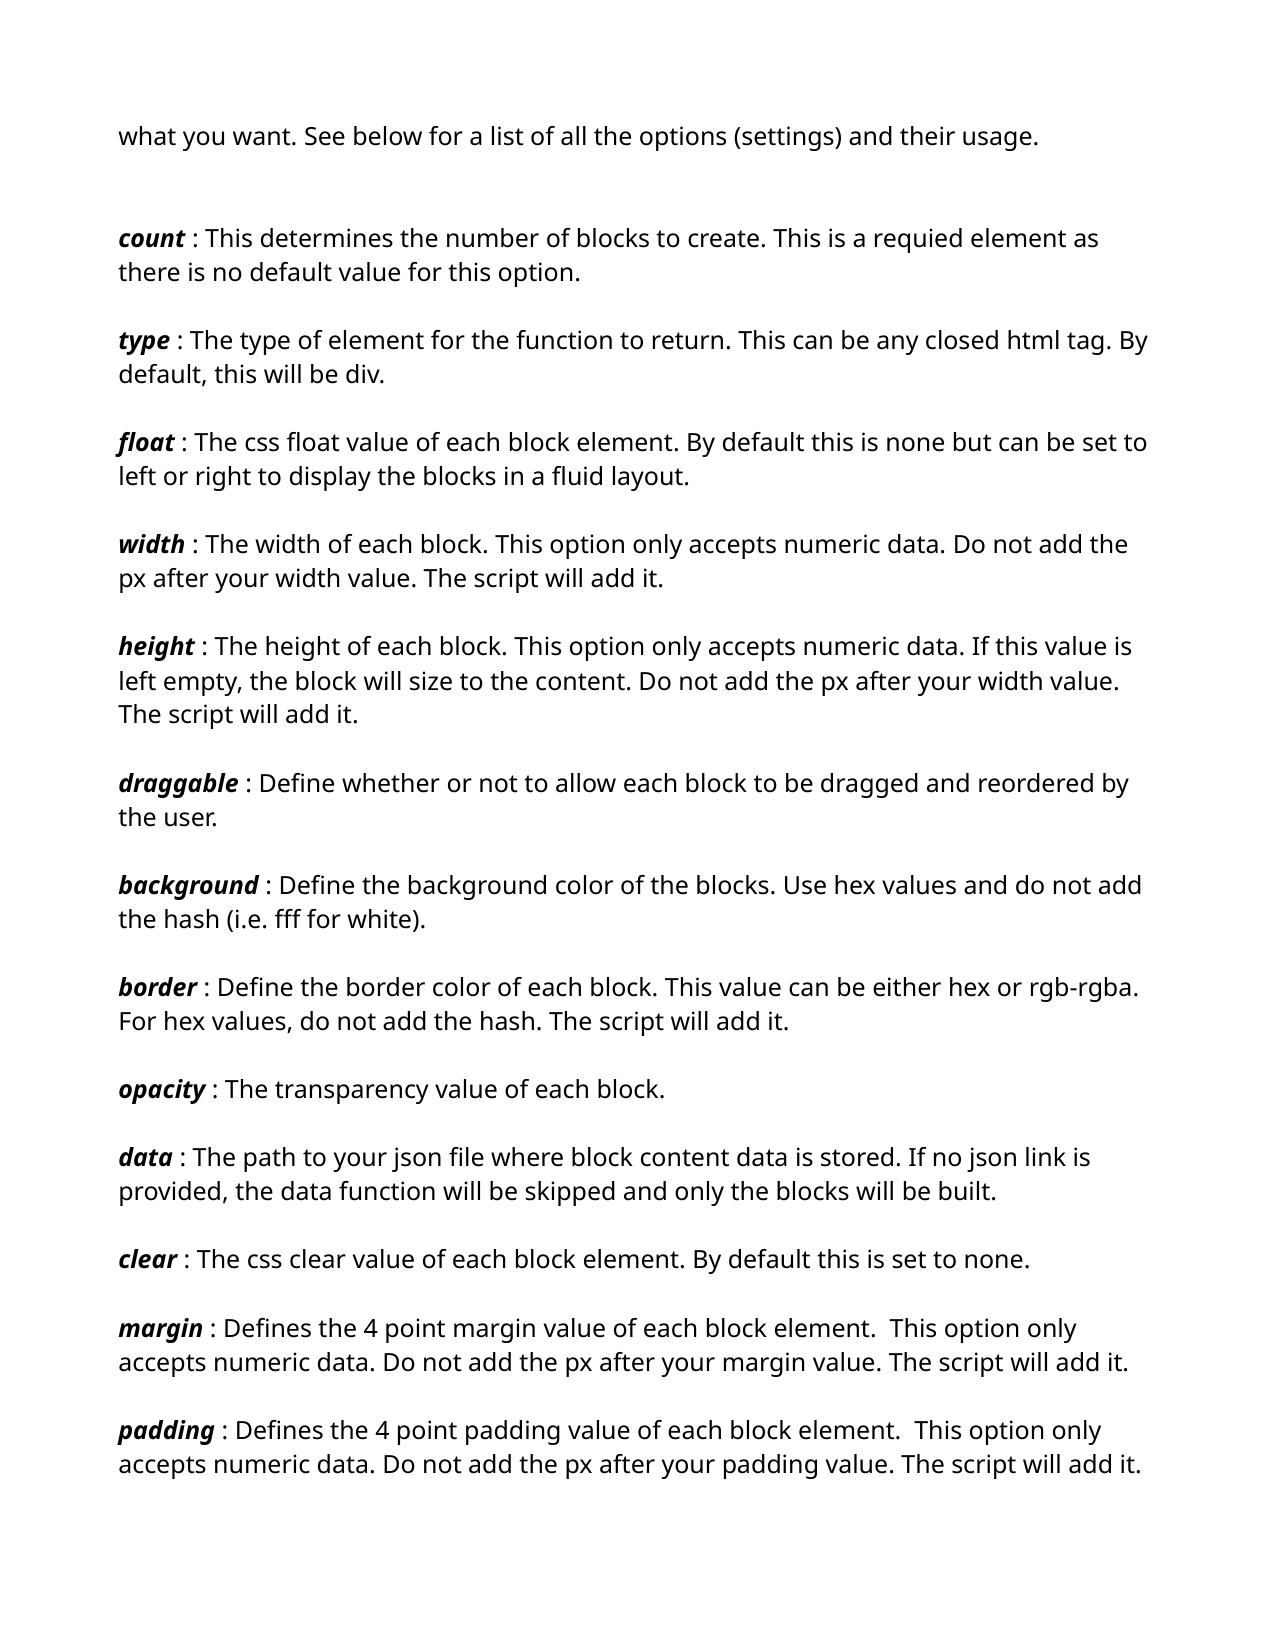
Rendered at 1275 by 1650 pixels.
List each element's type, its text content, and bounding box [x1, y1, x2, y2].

text opacity : The transparency value of each block. [118, 1072, 1157, 1106]
text what you want. See below for a list of all the options (settings) and their usage. [118, 118, 1157, 152]
text count : This determines the number of blocks to create. This is a requied element as there is no default value for this option. [118, 220, 1157, 288]
text data : The path to your json file where block content data is stored. If no json link is provided, the data function will be skipped and only the blocks will be built. [118, 1140, 1157, 1208]
text border : Define the border color of each block. This value can be either hex or rgb-rgba. For hex values, do not add the hash. The script will add it. [118, 970, 1157, 1038]
text width : The width of each block. This option only accepts numeric data. Do not add the px after your width value. The script will add it. [118, 527, 1157, 595]
text background : Define the background color of the blocks. Use hex values and do not add the hash (i.e. fff for white). [118, 867, 1157, 936]
text float : The css float value of each block element. By default this is none but can be set to left or right to display the blocks in a fluid layout. [118, 425, 1157, 493]
text draggable : Define whether or not to allow each block to be dragged and reordered by the user. [118, 765, 1157, 833]
text clear : The css clear value of each block element. By default this is set to none. [118, 1242, 1157, 1276]
text height : The height of each block. This option only accepts numeric data. If this value is left empty, the block will size to the content. Do not add the px after your width value. The script will add it. [118, 629, 1157, 731]
text type : The type of element for the function to return. This can be any closed html tag. By default, this will be div. [118, 322, 1157, 391]
text padding : Defines the 4 point padding value of each block element. This option only accepts numeric data. Do not add the px after your padding value. The script will add it. [118, 1412, 1157, 1481]
text margin : Defines the 4 point margin value of each block element. This option only accepts numeric data. Do not add the px after your margin value. The script will add it. [118, 1310, 1157, 1378]
